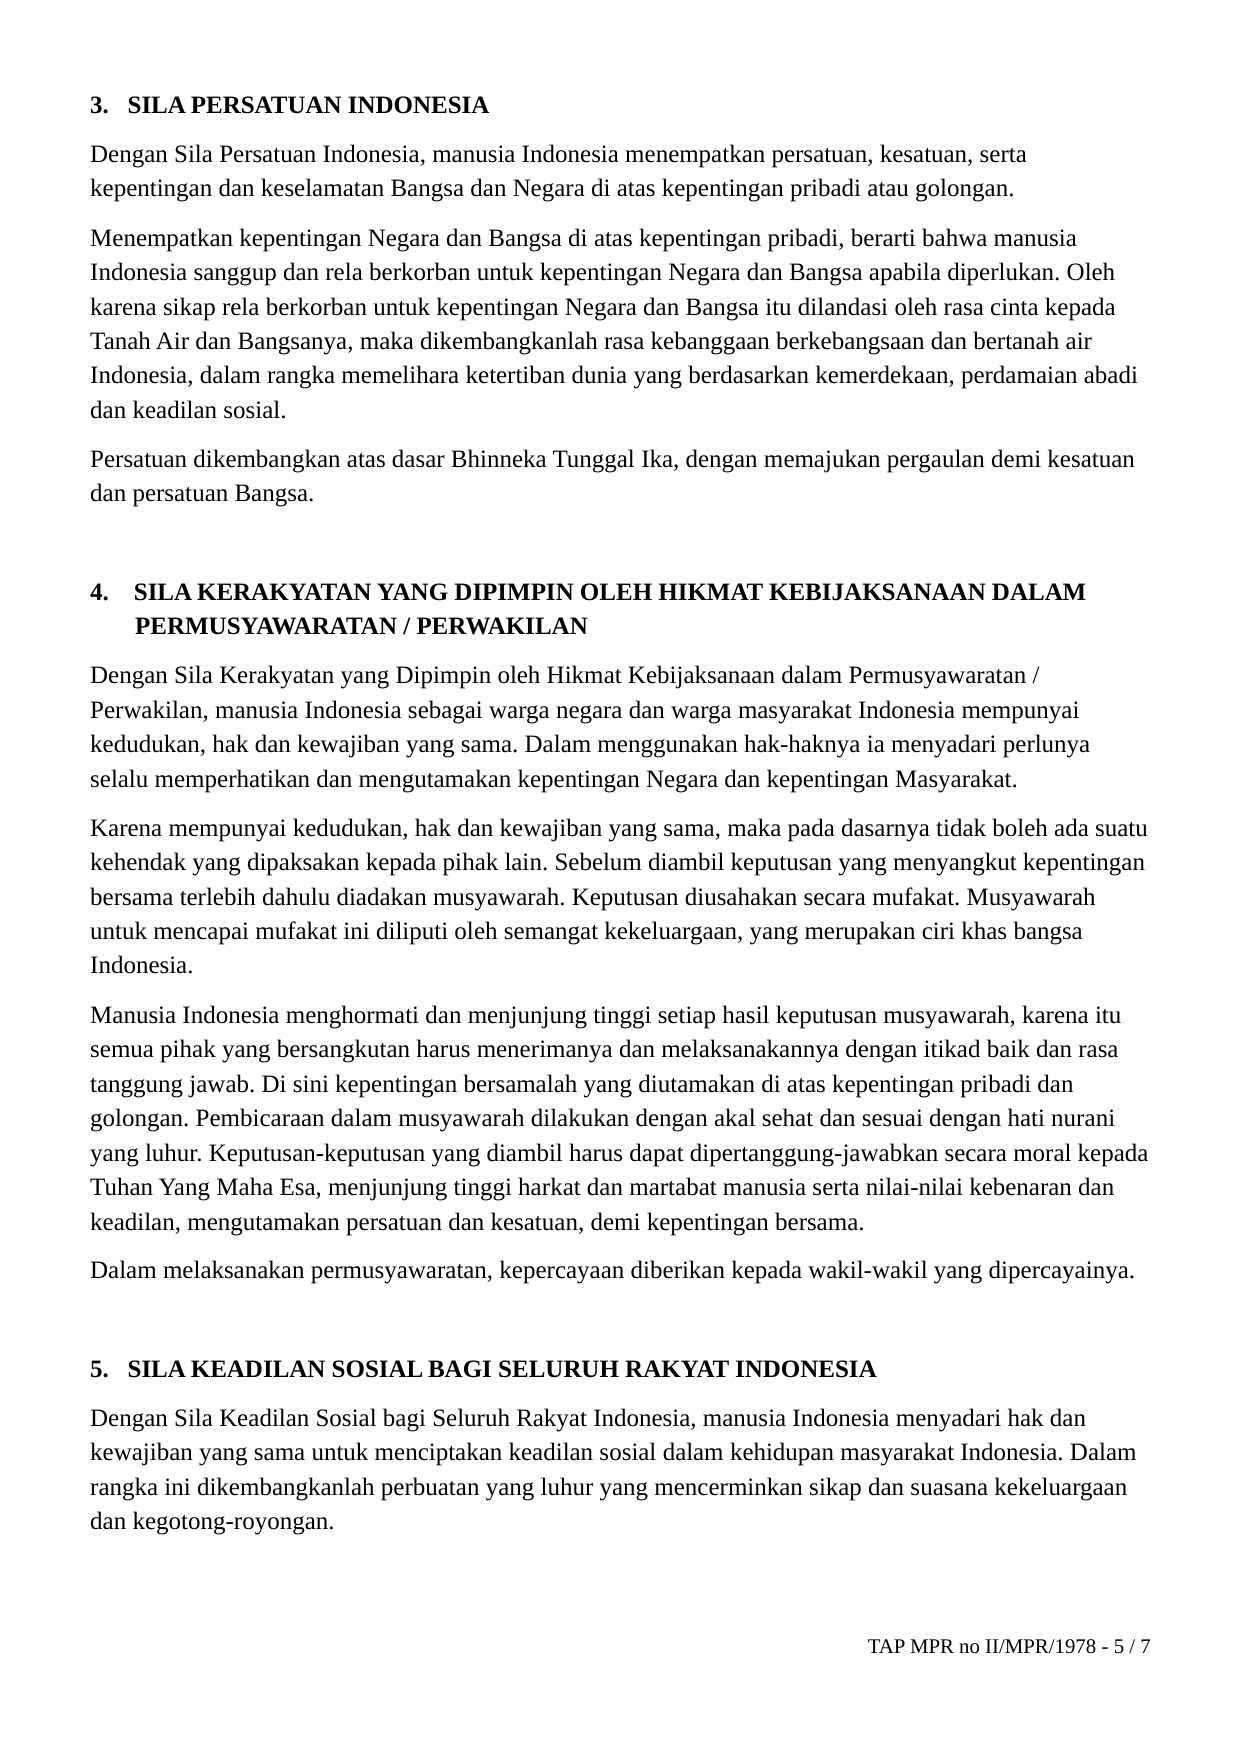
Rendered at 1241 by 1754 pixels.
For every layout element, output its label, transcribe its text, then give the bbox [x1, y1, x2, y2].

text 3. SILA PERSATUAN INDONESIA [90, 90, 1151, 119]
text Manusia Indonesia menghormati dan menjunjung tinggi setiap hasil keputusan musyawarah, karena itu semua pihak yang bersangkutan harus menerimanya dan melaksanakannya dengan itikad baik dan rasa tanggung jawab. Di sini kepentingan bersamalah yang diutamakan di atas kepentingan pribadi dan golongan. Pembicaraan dalam musyawarah dilakukan dengan akal sehat dan sesuai dengan hati nurani yang luhur. Keputusan-keputusan yang diambil harus dapat dipertanggung-jawabkan secara moral kepada Tuhan Yang Maha Esa, menjunjung tinggi harkat dan martabat manusia serta nilai-nilai kebenaran dan keadilan, mengutamakan persatuan dan kesatuan, demi kepentingan bersama. [90, 1000, 1151, 1235]
text Dengan Sila Kerakyatan yang Dipimpin oleh Hikmat Kebijaksanaan dalam Permusyawaratan / Perwakilan, manusia Indonesia sebagai warga negara dan warga masyarakat Indonesia mempunyai kedudukan, hak dan kewajiban yang sama. Dalam menggunakan hak-haknya ia menyadari perlunya selalu memperhatikan dan mengutamakan kepentingan Negara dan kepentingan Masyarakat. [90, 660, 1151, 792]
text 5. SILA KEADILAN SOSIAL BAGI SELURUH RAKYAT INDONESIA [90, 1354, 1151, 1382]
text Dengan Sila Keadilan Sosial bagi Seluruh Rakyat Indonesia, manusia Indonesia menyadari hak dan kewajiban yang sama untuk menciptakan keadilan sosial dalam kehidupan masyarakat Indonesia. Dalam rangka ini dikembangkanlah perbuatan yang luhur yang mencerminkan sikap dan suasana kekeluargaan dan kegotong-royongan. [90, 1403, 1151, 1535]
text Dengan Sila Persatuan Indonesia, manusia Indonesia menempatkan persatuan, kesatuan, serta kepentingan dan keselamatan Bangsa dan Negara di atas kepentingan pribadi atau golongan. [90, 139, 1151, 202]
text Menempatkan kepentingan Negara dan Bangsa di atas kepentingan pribadi, berarti bahwa manusia Indonesia sanggup dan rela berkorban untuk kepentingan Negara dan Bangsa apabila diperlukan. Oleh karena sikap rela berkorban untuk kepentingan Negara dan Bangsa itu dilandasi oleh rasa cinta kepada Tanah Air dan Bangsanya, maka dikembangkanlah rasa kebanggaan berkebangsaan dan bertanah air Indonesia, dalam rangka memelihara ketertiban dunia yang berdasarkan kemerdekaan, perdamaian abadi dan keadilan sosial. [90, 223, 1151, 424]
text Karena mempunyai kedudukan, hak dan kewajiban yang sama, maka pada dasarnya tidak boleh ada suatu kehendak yang dipaksakan kepada pihak lain. Sebelum diambil keputusan yang menyangkut kepentingan bersama terlebih dahulu diadakan musyawarah. Keputusan diusahakan secara mufakat. Musyawarah untuk mencapai mufakat ini diliputi oleh semangat kekeluargaan, yang merupakan ciri khas bangsa Indonesia. [90, 813, 1151, 979]
text 4. SILA KERAKYATAN YANG DIPIMPIN OLEH HIKMAT KEBIJAKSANAAN DALAM PERMUSYAWARATAN / PERWAKILAN [90, 577, 1151, 640]
text Persatuan dikembangkan atas dasar Bhinneka Tunggal Ika, dengan memajukan pergaulan demi kesatuan dan persatuan Bangsa. [90, 444, 1151, 507]
text Dalam melaksanakan permusyawaratan, kepercayaan diberikan kepada wakil-wakil yang dipercayainya. [90, 1256, 1151, 1284]
